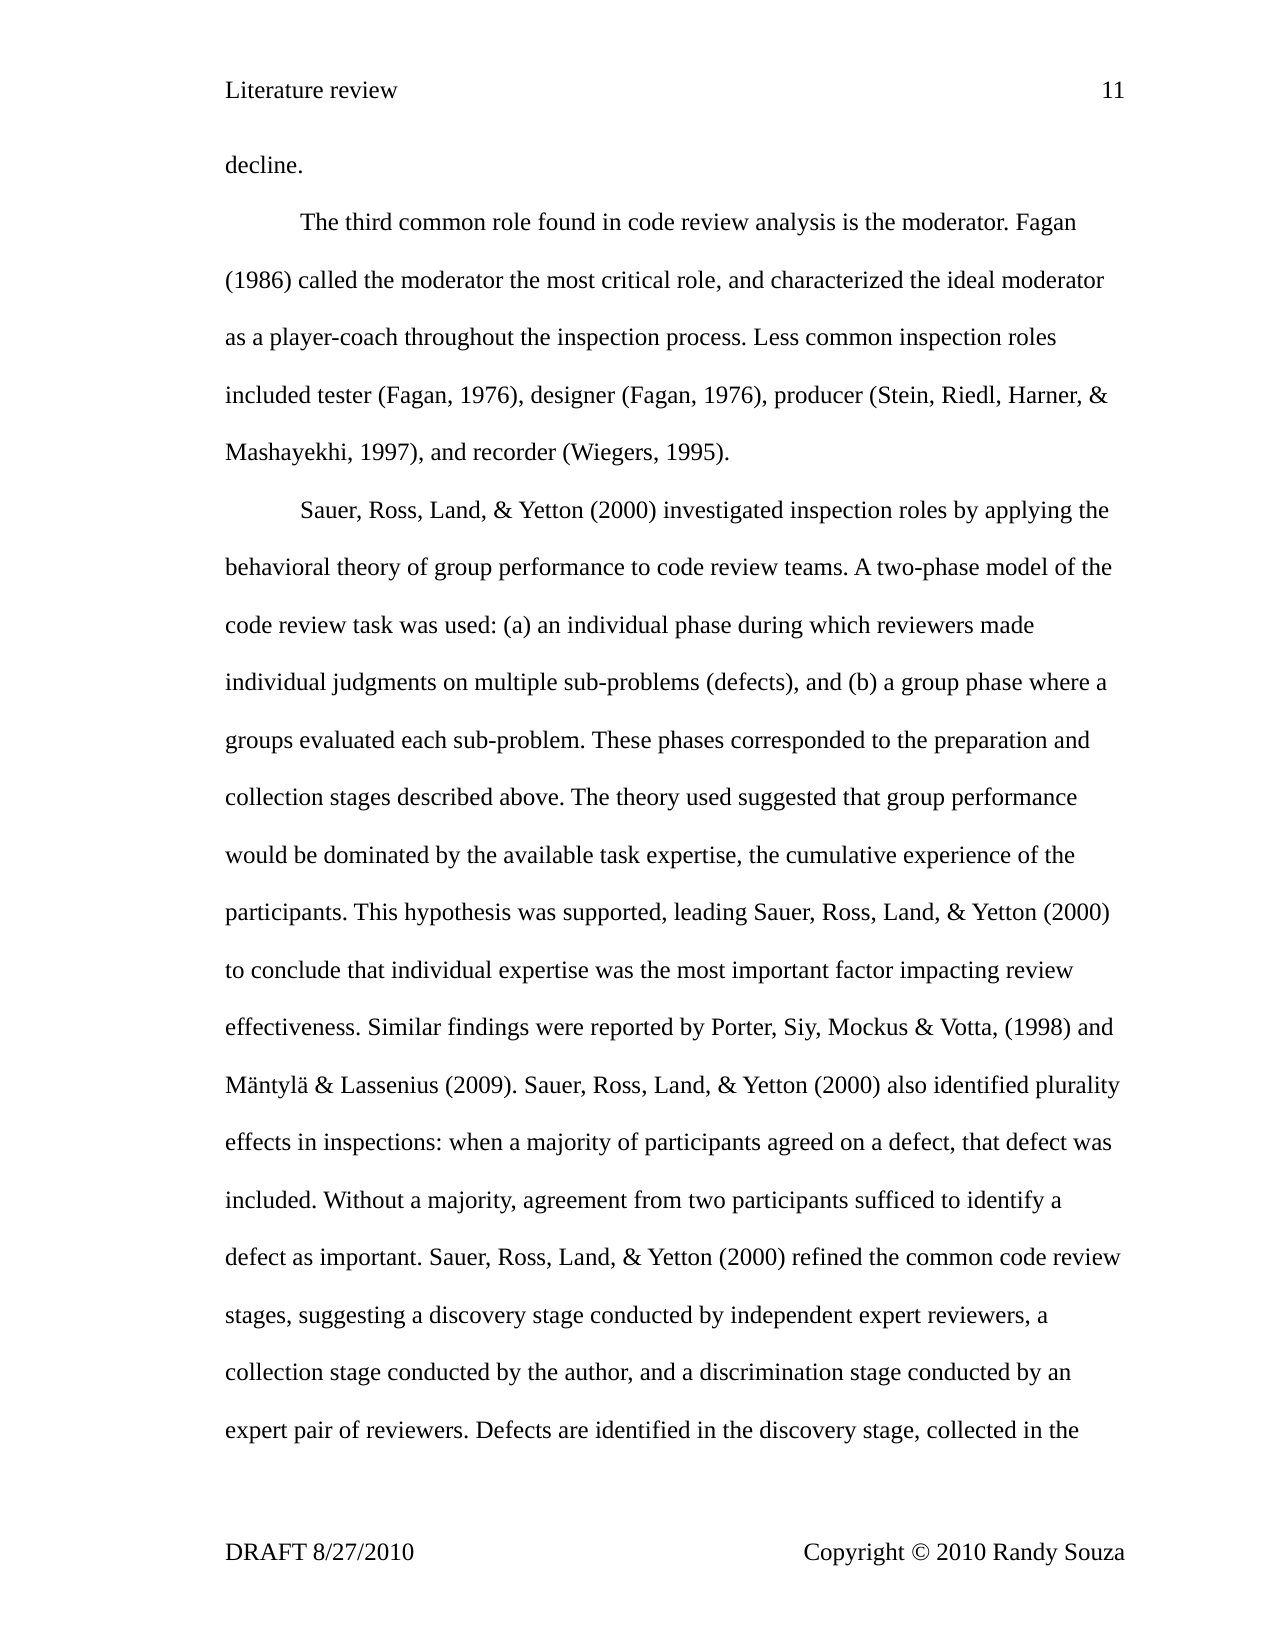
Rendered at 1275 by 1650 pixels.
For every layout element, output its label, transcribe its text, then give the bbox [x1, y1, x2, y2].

text decline. [225, 150, 1125, 179]
text The third common role found in code review analysis is the moderator. Fagan (1986) called the moderator the most critical role, and characterized the ideal moderator as a player-coach throughout the inspection process. Less common inspection roles included tester (Fagan, 1976), designer (Fagan, 1976), producer (Stein, Riedl, Harner, & Mashayekhi, 1997), and recorder (Wiegers, 1995). [225, 207, 1125, 466]
text Sauer, Ross, Land, & Yetton (2000) investigated inspection roles by applying the behavioral theory of group performance to code review teams. A two-phase model of the code review task was used: (a) an individual phase during which reviewers made individual judgments on multiple sub-problems (defects), and (b) a group phase where a groups evaluated each sub-problem. These phases corresponded to the preparation and collection stages described above. The theory used suggested that group performance would be dominated by the available task expertise, the cumulative experience of the participants. This hypothesis was supported, leading Sauer, Ross, Land, & Yetton (2000) to conclude that individual expertise was the most important factor impacting review effectiveness. Similar findings were reported by Porter, Siy, Mockus & Votta, (1998) and Mäntylä & Lassenius (2009). Sauer, Ross, Land, & Yetton (2000) also identified plurality effects in inspections: when a majority of participants agreed on a defect, that defect was included. Without a majority, agreement from two participants sufficed to identify a defect as important. Sauer, Ross, Land, & Yetton (2000) refined the common code review stages, suggesting a discovery stage conducted by independent expert reviewers, a collection stage conducted by the author, and a discrimination stage conducted by an expert pair of reviewers. Defects are identified in the discovery stage, collected in the [225, 495, 1125, 1444]
